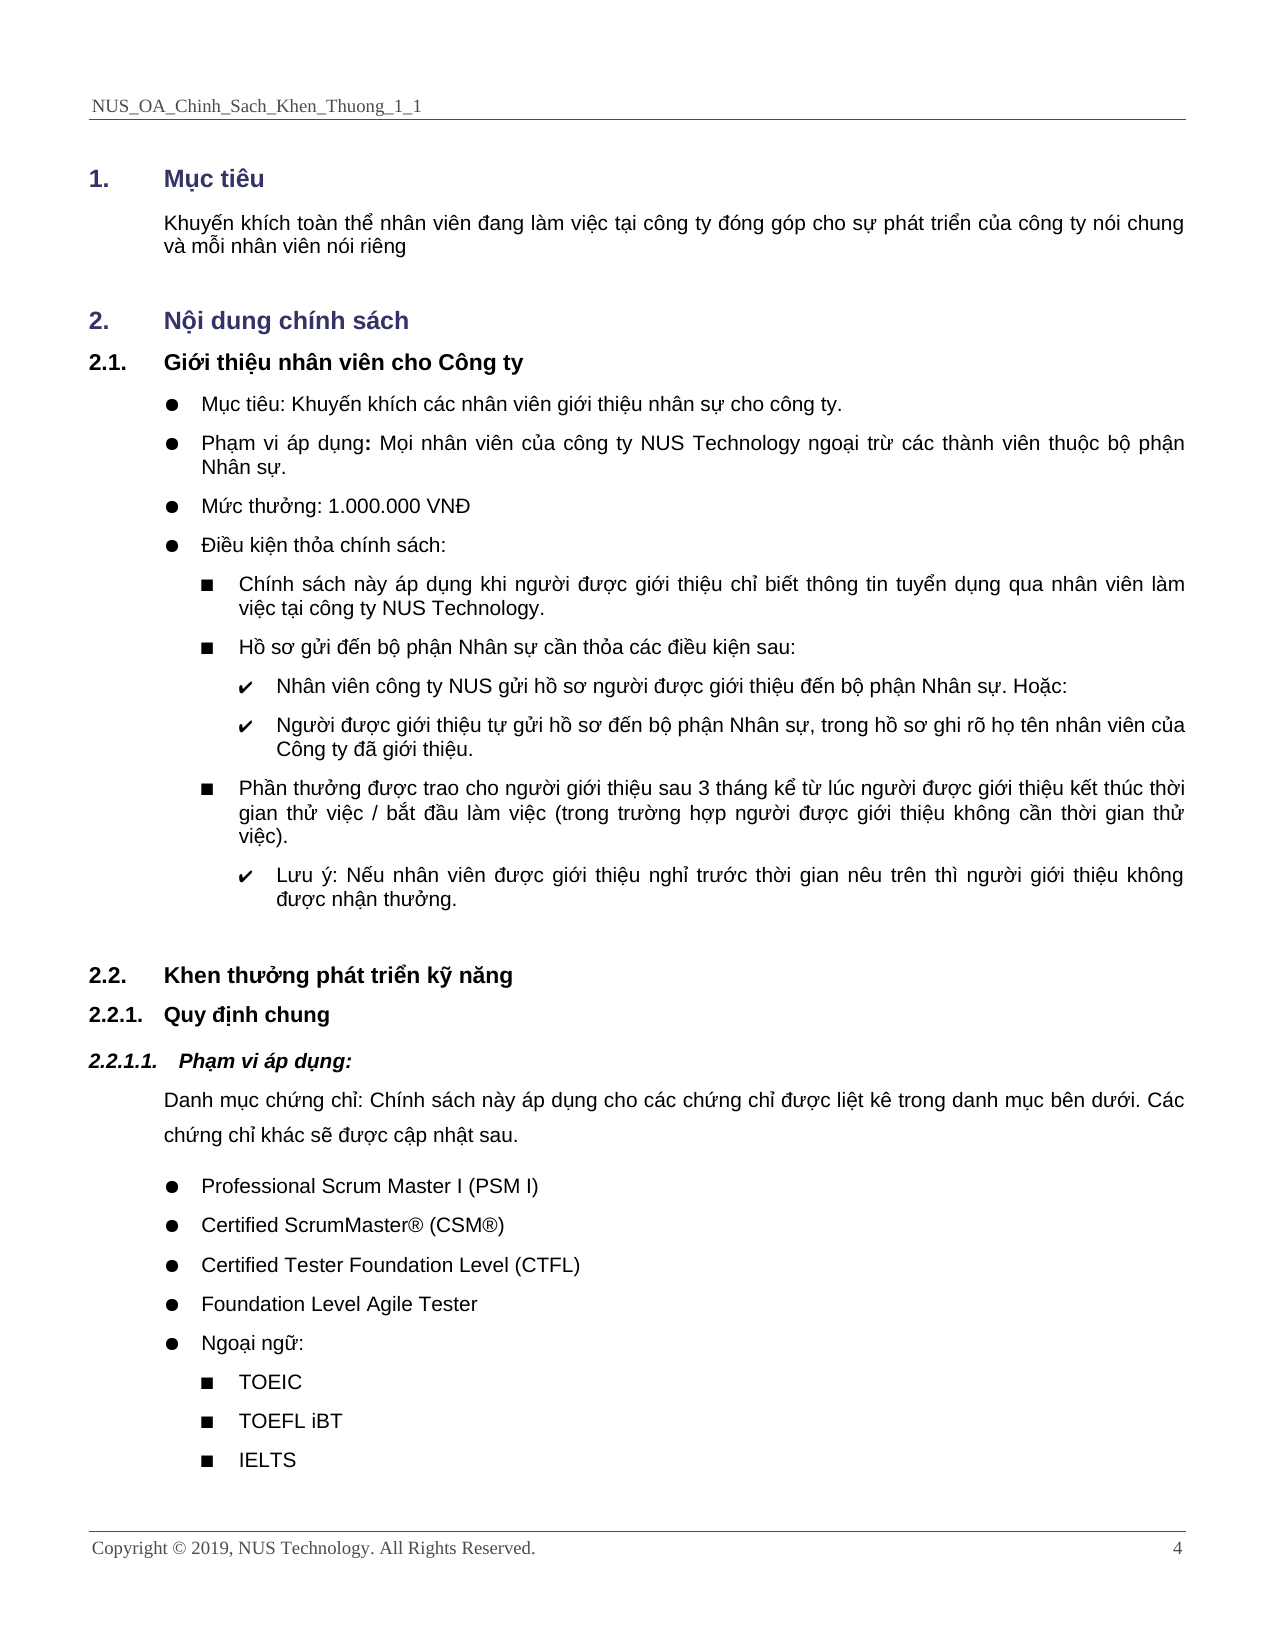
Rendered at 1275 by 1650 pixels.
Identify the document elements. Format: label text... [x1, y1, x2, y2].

list IELTS [201, 1448, 1186, 1472]
list Foundation Level Agile Tester [163, 1291, 1186, 1316]
list Mức thưởng: 1.000.000 VNĐ [163, 494, 1186, 518]
list Lưu ý: Nếu nhân viên được giới thiệu nghỉ trước thời gian nêu trên thì người giới thiệu không được nhận thưởng. [238, 863, 1186, 911]
list Hồ sơ gửi đến bộ phận Nhân sự cần thỏa các điều kiện sau: [201, 635, 1186, 659]
subtitle Giới thiệu nhân viên cho Công ty [88, 349, 1186, 376]
list Professional Scrum Master I (PSM I) [163, 1174, 1186, 1198]
list TOEIC [201, 1369, 1186, 1394]
subtitle Khen thưởng phát triển kỹ năng [88, 962, 1186, 988]
subtitle Phạm vi áp dụng: [88, 1048, 1186, 1072]
list Phạm vi áp dụng: Mọi nhân viên của công ty NUS Technology ngoại trừ các thành viên thuộc bộ phận Nhân sự. [163, 431, 1186, 479]
list Certified Tester Foundation Level (CTFL) [163, 1252, 1186, 1276]
list Người được giới thiệu tự gửi hồ sơ đến bộ phận Nhân sự, trong hồ sơ ghi rõ họ tên nhân viên của Công ty đã giới thiệu. [238, 713, 1186, 761]
list Phần thưởng được trao cho người giới thiệu sau 3 tháng kể từ lúc người được giới thiệu kết thúc thời gian thử việc / bắt đầu làm việc (trong trường hợp người được giới thiệu không cần thời gian thử việc). [201, 776, 1186, 848]
list TOEFL iBT [201, 1409, 1186, 1433]
subtitle Nội dung chính sách [88, 306, 1186, 335]
subtitle Quy định chung [88, 1002, 1186, 1027]
list Chính sách này áp dụng khi người được giới thiệu chỉ biết thông tin tuyển dụng qua nhân viên làm việc tại công ty NUS Technology. [201, 572, 1186, 620]
text Khuyến khích toàn thể nhân viên đang làm việc tại công ty đóng góp cho sự phát triển của công ty nói chung và mỗi nhân viên nói riêng [163, 210, 1186, 258]
list Nhân viên công ty NUS gửi hồ sơ người được giới thiệu đến bộ phận Nhân sự. Hoặc: [238, 674, 1186, 698]
list Điều kiện thỏa chính sách: [163, 533, 1186, 557]
text Danh mục chứng chỉ: Chính sách này áp dụng cho các chứng chỉ được liệt kê trong danh mục bên dưới. Các chứng chỉ khác sẽ được cập nhật sau. [163, 1087, 1186, 1147]
list Certified ScrumMaster® (CSM®) [163, 1213, 1186, 1237]
subtitle Mục tiêu [88, 164, 1186, 193]
list Mục tiêu: Khuyến khích các nhân viên giới thiệu nhân sự cho công ty. [163, 392, 1186, 416]
list Ngoại ngữ: [163, 1331, 1186, 1354]
